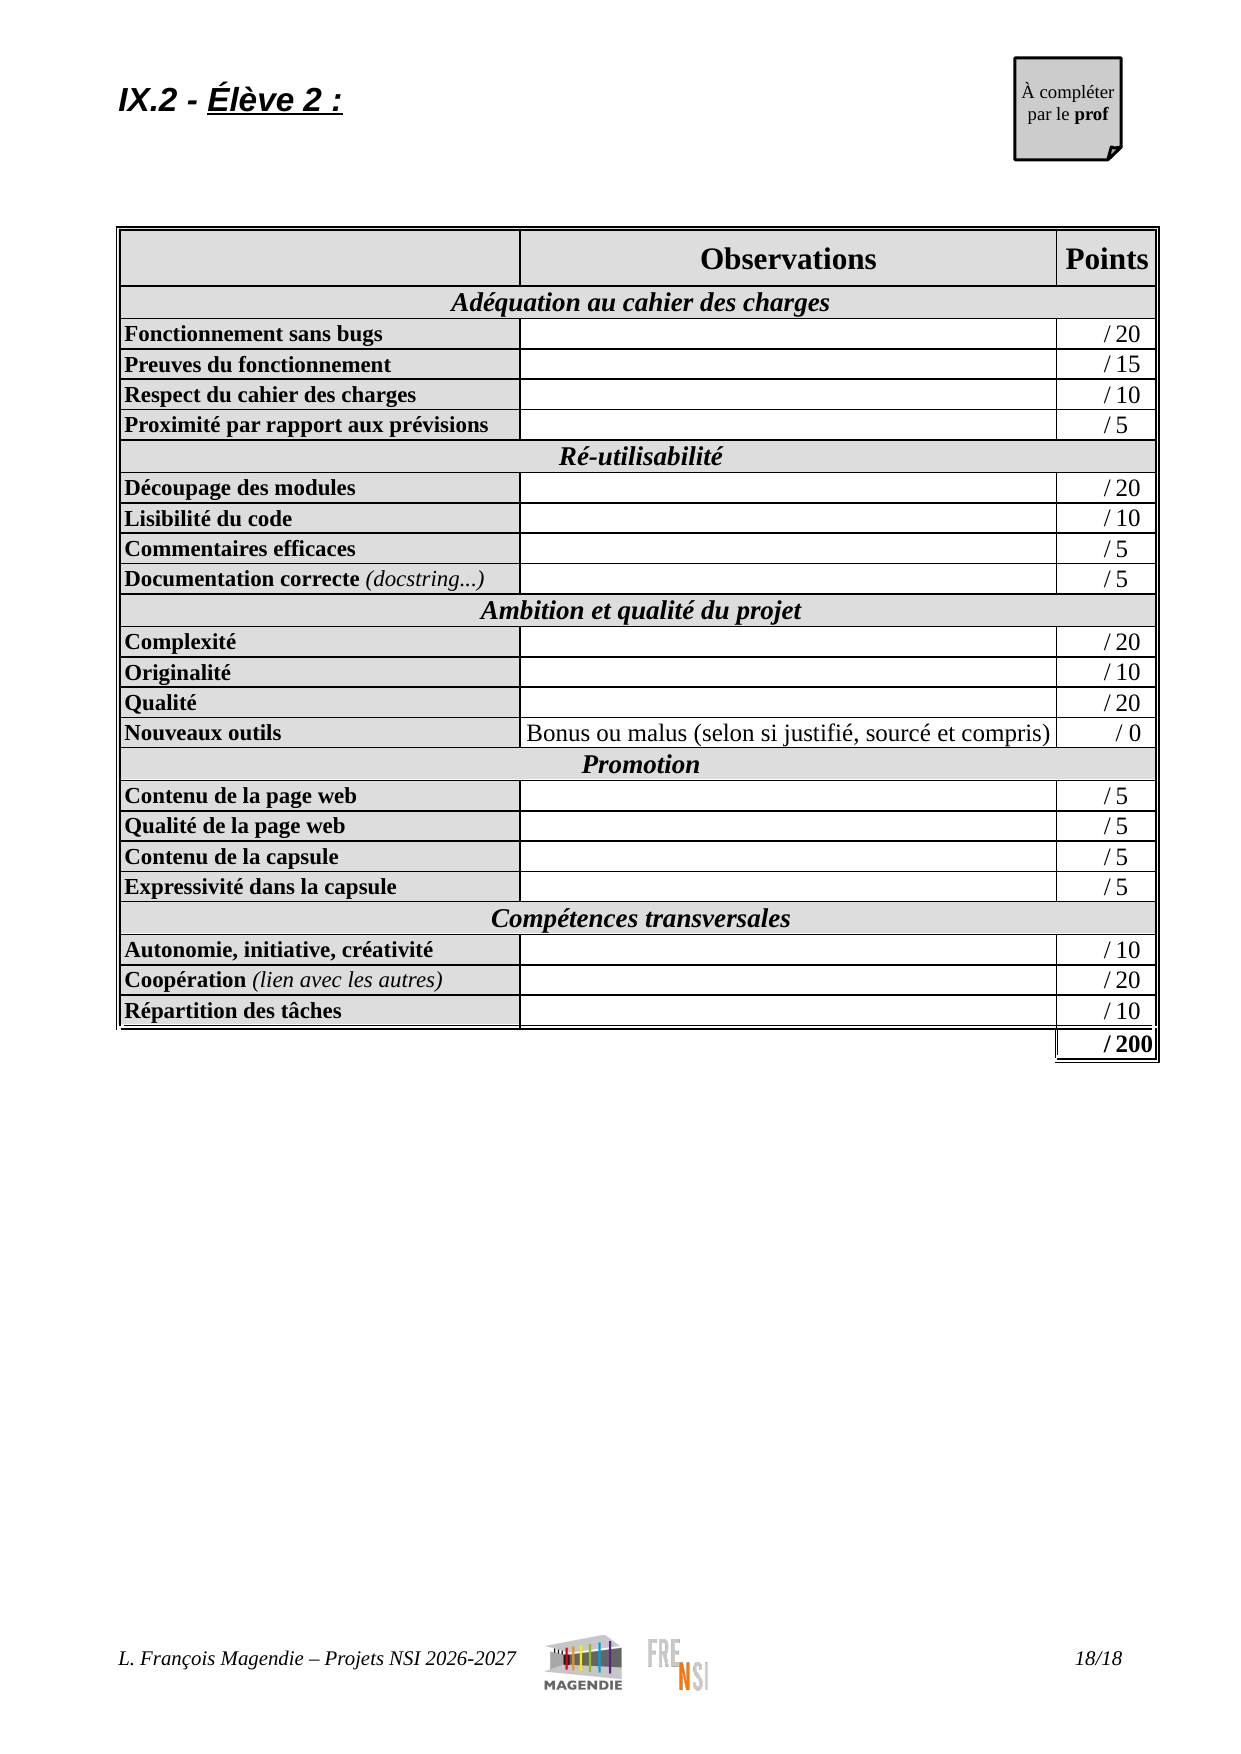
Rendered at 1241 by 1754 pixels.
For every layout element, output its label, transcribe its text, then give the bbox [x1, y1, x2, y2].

table_cell 10 [1115, 935, 1155, 964]
table_cell / [1099, 935, 1115, 964]
table_cell / [1099, 688, 1115, 717]
table_cell [521, 781, 1056, 810]
table_cell [118, 1025, 520, 1058]
table_cell [1057, 410, 1098, 439]
table_cell [1057, 564, 1098, 593]
table_cell [1057, 688, 1098, 717]
table_cell [1057, 872, 1098, 901]
table_cell Expressivité dans la capsule [121, 872, 519, 901]
table_cell / [1099, 966, 1115, 994]
table_cell Lisibilité du code [121, 504, 519, 532]
table_cell Complexité [121, 627, 519, 656]
table_cell 20 [1115, 473, 1155, 502]
table_cell / [1099, 996, 1115, 1024]
table_cell 20 [1115, 319, 1155, 348]
table_cell / [1099, 842, 1115, 871]
table_cell [1057, 812, 1098, 840]
table_cell 5 [1115, 872, 1155, 901]
table_cell 10 [1115, 996, 1155, 1024]
table_cell 20 [1115, 627, 1155, 656]
table_cell [1057, 319, 1098, 348]
table_cell [1057, 935, 1098, 964]
table_cell [521, 812, 1056, 840]
table_cell Qualité de la page web [121, 812, 519, 840]
table_cell [521, 473, 1056, 502]
table_cell [521, 996, 1056, 1024]
table_cell [1057, 473, 1098, 502]
table_cell [521, 504, 1056, 532]
table_cell Fonctionnement sans bugs [121, 319, 519, 348]
table_cell [1057, 504, 1098, 532]
table_cell [521, 410, 1056, 439]
table_cell 5 [1115, 812, 1155, 840]
table_cell Promotion [121, 748, 1155, 779]
table_cell / 0 [1115, 718, 1155, 747]
table_cell Découpage des modules [121, 473, 519, 502]
table_cell 5 [1115, 410, 1155, 439]
table_cell [521, 534, 1056, 563]
table_cell 20 [1115, 688, 1155, 717]
table_cell Preuves du fonctionnement [121, 350, 519, 378]
table_cell [1057, 1030, 1098, 1058]
table_cell Originalité [121, 658, 519, 686]
table_cell / [1099, 410, 1115, 439]
table_cell 10 [1115, 504, 1155, 532]
table_cell Adéquation au cahier des charges [121, 287, 1155, 318]
table_cell [521, 380, 1056, 409]
table_cell Coopération (lien avec les autres) [121, 966, 519, 994]
table_cell 10 [1115, 658, 1155, 686]
table_cell [1057, 627, 1098, 656]
table_cell / [1099, 564, 1115, 593]
table_cell [1057, 842, 1098, 871]
table_cell / [1099, 350, 1115, 378]
table_cell Respect du cahier des charges [121, 380, 519, 409]
table_cell Nouveaux outils [121, 718, 519, 747]
table_cell [1057, 658, 1098, 686]
table_cell / [1099, 504, 1115, 532]
table_cell [520, 1030, 1055, 1058]
picture [532, 1635, 633, 1695]
table_cell [1099, 718, 1115, 747]
table_cell / [1099, 872, 1115, 901]
table_cell [521, 688, 1056, 717]
table_cell Compétences transversales [121, 902, 1155, 933]
table_cell 5 [1115, 781, 1155, 810]
table_cell / [1099, 781, 1115, 810]
subtitle Élève 2 : [118, 80, 1013, 118]
table_cell / [1099, 380, 1115, 409]
table_cell / [1099, 812, 1115, 840]
table_cell Contenu de la page web [121, 781, 519, 810]
table_cell [521, 842, 1056, 871]
table_cell [521, 658, 1056, 686]
table_cell Ambition et qualité du projet [121, 595, 1155, 626]
table_cell / [1099, 658, 1115, 686]
table_cell [521, 564, 1056, 593]
table_cell Autonomie, initiative, créativité [121, 935, 519, 964]
table_cell Documentation correcte (docstring...) [121, 564, 519, 593]
table_cell 5 [1115, 534, 1155, 563]
table_cell Contenu de la capsule [121, 842, 519, 871]
table_cell [1057, 996, 1098, 1024]
table_cell [1057, 380, 1098, 409]
table_cell [521, 350, 1056, 378]
table_cell 5 [1115, 564, 1155, 593]
table_header Observations [521, 231, 1056, 285]
table_cell / [1099, 627, 1115, 656]
table_cell [1057, 781, 1098, 810]
table_header [121, 231, 519, 285]
table_cell [521, 872, 1056, 901]
table_cell [521, 966, 1056, 994]
table_cell Proximité par rapport aux prévisions [121, 410, 519, 439]
picture [648, 1639, 708, 1691]
table_cell [1057, 966, 1098, 994]
table_cell [1057, 718, 1098, 747]
table_cell Ré-utilisabilité [121, 441, 1155, 472]
table_cell 200 [1115, 1025, 1157, 1058]
table_cell [1057, 534, 1098, 563]
table_cell [521, 935, 1056, 964]
table_cell [521, 319, 1056, 348]
table_cell Commentaires efficaces [121, 534, 519, 563]
table_header Points [1057, 231, 1155, 285]
table_cell Qualité [121, 688, 519, 717]
table_cell [521, 627, 1056, 656]
table_cell 20 [1115, 966, 1155, 994]
table_cell 15 [1115, 350, 1155, 378]
table_cell / [1099, 473, 1115, 502]
table_cell Répartition des tâches [121, 996, 519, 1024]
table_cell 5 [1115, 842, 1155, 871]
table_cell / [1099, 319, 1115, 348]
table_cell [1057, 350, 1098, 378]
table_cell Bonus ou malus (selon si justifié, sourcé et compris) [521, 718, 1056, 747]
table_cell / [1099, 534, 1115, 563]
table_cell 10 [1115, 380, 1155, 409]
table_cell / [1099, 1030, 1115, 1058]
